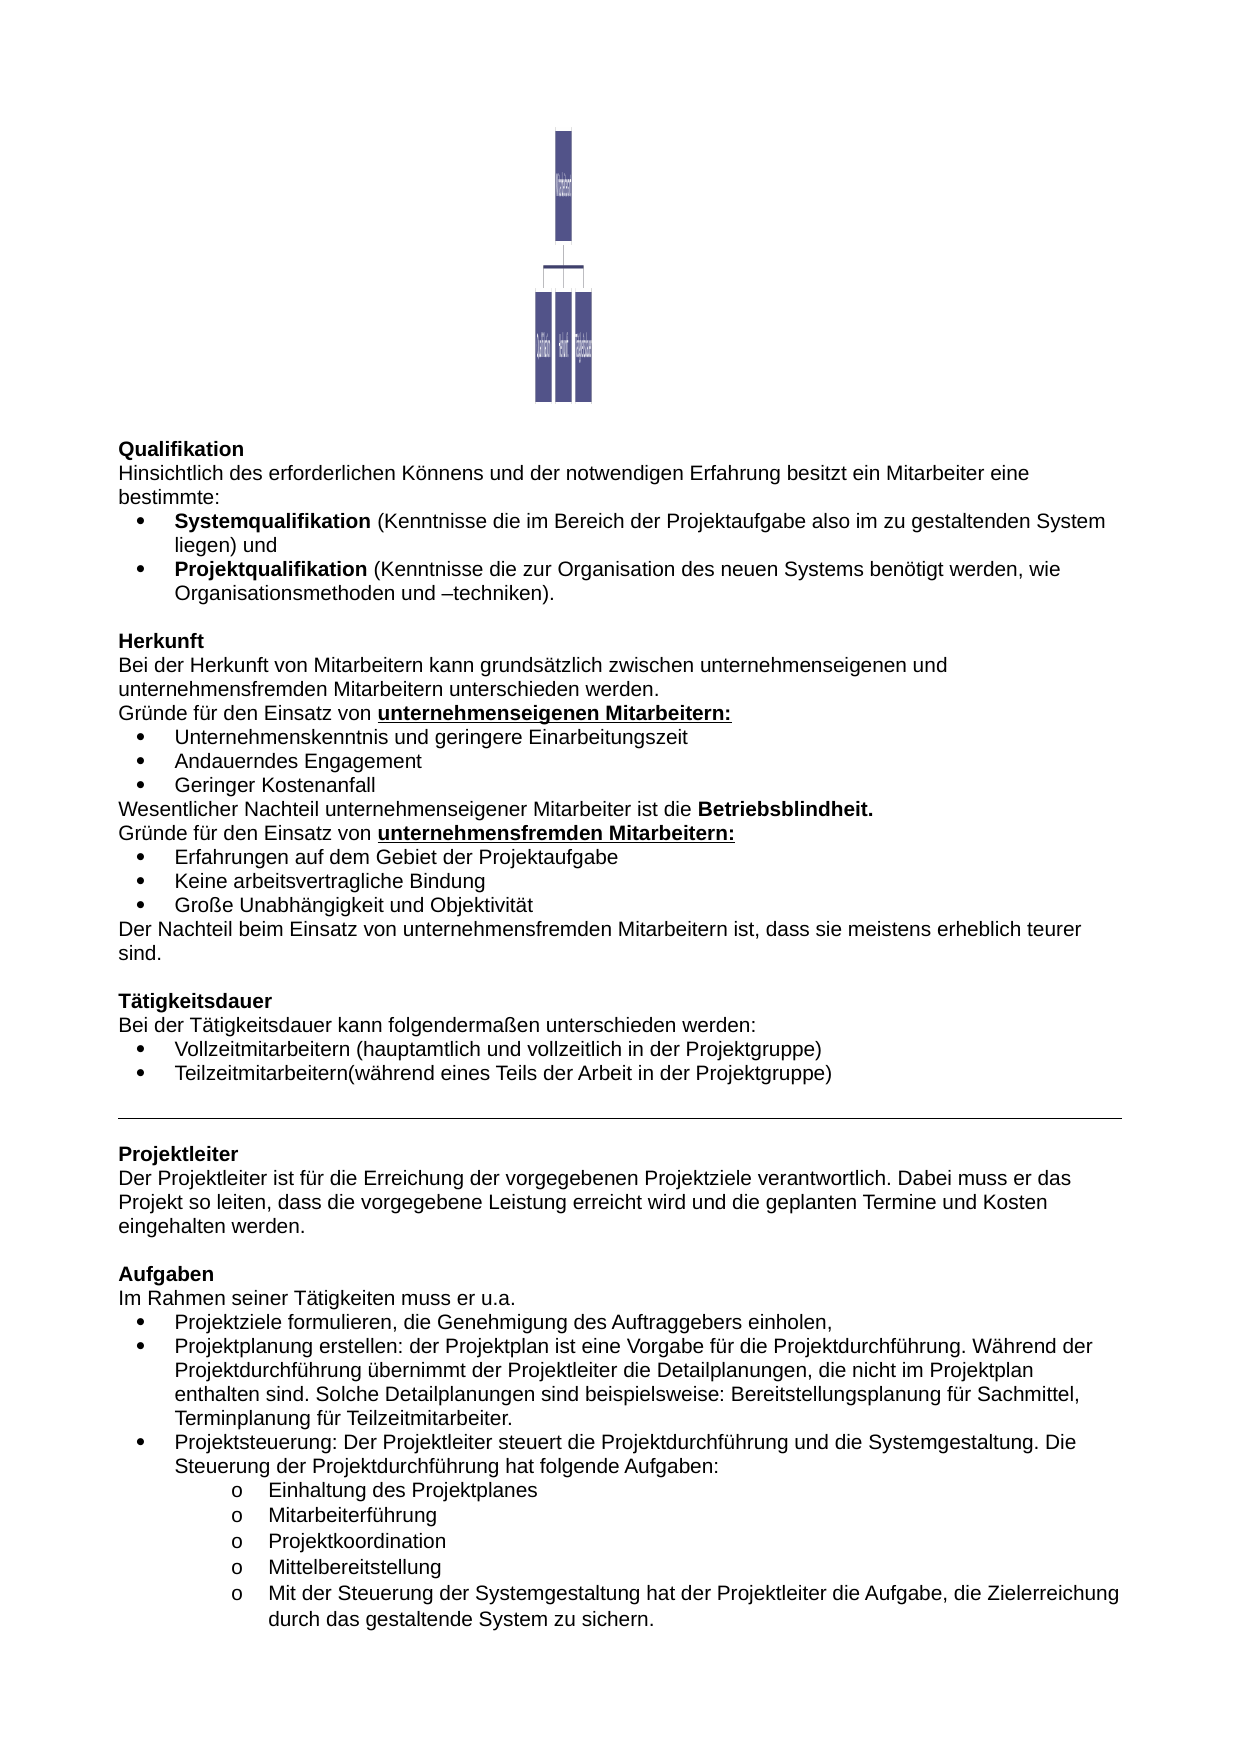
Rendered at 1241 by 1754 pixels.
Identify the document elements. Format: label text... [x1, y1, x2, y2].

list Projektkoordination [231, 1529, 1122, 1555]
list Unternehmenskenntnis und geringere Einarbeitungszeit [137, 725, 1122, 749]
list Vollzeitmitarbeitern (hauptamtlich und vollzeitlich in der Projektgruppe) [137, 1037, 1122, 1061]
subtitle Tätigkeitsdauer [118, 989, 1122, 1013]
text Wesentlicher Nachteil unternehmenseigener Mitarbeiter ist die Betriebsblindheit. [118, 797, 1122, 821]
list Projektqualifikation (Kenntnisse die zur Organisation des neuen Systems benötigt werden, wie Organisationsmethoden und –techniken). [137, 557, 1122, 605]
text Der Nachteil beim Einsatz von unternehmensfremden Mitarbeitern ist, dass sie meistens erheblich teurer sind. [118, 917, 1122, 965]
text Gründe für den Einsatz von unternehmenseigenen Mitarbeitern: [118, 701, 1122, 725]
text Gründe für den Einsatz von unternehmensfremden Mitarbeitern: [118, 821, 1122, 845]
subtitle Herkunft [118, 629, 1122, 653]
list Keine arbeitsvertragliche Bindung [137, 869, 1122, 893]
list Projektplanung erstellen: der Projektplan ist eine Vorgabe für die Projektdurchführung. Während der Projektdurchführung übernimmt der Projektleiter die Detailplanungen, die nicht im Projektplan enthalten sind. Solche Detailplanungen sind beispielsweise: Bereitstellungsplanung für Sachmittel, Terminplanung für Teilzeitmitarbeiter. [137, 1333, 1122, 1429]
list Projektziele formulieren, die Genehmigung des Auftraggebers einholen, [137, 1309, 1122, 1333]
list Systemqualifikation (Kenntnisse die im Bereich der Projektaufgabe also im zu gestaltenden System liegen) und [137, 509, 1122, 557]
list Mitarbeiterführung [231, 1503, 1122, 1529]
list Mit der Steuerung der Systemgestaltung hat der Projektleiter die Aufgabe, die Zielerreichung durch das gestaltende System zu sichern. [231, 1581, 1122, 1631]
subtitle Qualifikation [118, 437, 1122, 461]
text Bei der Herkunft von Mitarbeitern kann grundsätzlich zwischen unternehmenseigenen und unternehmensfremden Mitarbeitern unterschieden werden. [118, 653, 1122, 701]
list Mittelbereitstellung [231, 1555, 1122, 1581]
text Im Rahmen seiner Tätigkeiten muss er u.a. [118, 1286, 1122, 1309]
picture [536, 127, 591, 404]
text Hinsichtlich des erforderlichen Könnens und der notwendigen Erfahrung besitzt ein Mitarbeiter eine bestimmte: [118, 461, 1122, 509]
list Teilzeitmitarbeitern(während eines Teils der Arbeit in der Projektgruppe) [137, 1061, 1122, 1085]
text Der Projektleiter ist für die Erreichung der vorgegebenen Projektziele verantwortlich. Dabei muss er das Projekt so leiten, dass die vorgegebene Leistung erreicht wird und die geplanten Termine und Kosten eingehalten werden. [118, 1166, 1122, 1238]
list Große Unabhängigkeit und Objektivität [137, 893, 1122, 917]
list Geringer Kostenanfall [137, 773, 1122, 797]
list Andauerndes Engagement [137, 749, 1122, 773]
list Projektsteuerung: Der Projektleiter steuert die Projektdurchführung und die Systemgestaltung. Die Steuerung der Projektdurchführung hat folgende Aufgaben: [137, 1429, 1122, 1477]
subtitle Aufgaben [118, 1262, 1122, 1286]
list Erfahrungen auf dem Gebiet der Projektaufgabe [137, 845, 1122, 869]
subtitle Projektleiter [118, 1142, 1122, 1166]
text Bei der Tätigkeitsdauer kann folgendermaßen unterschieden werden: [118, 1013, 1122, 1037]
list Einhaltung des Projektplanes [231, 1477, 1122, 1503]
